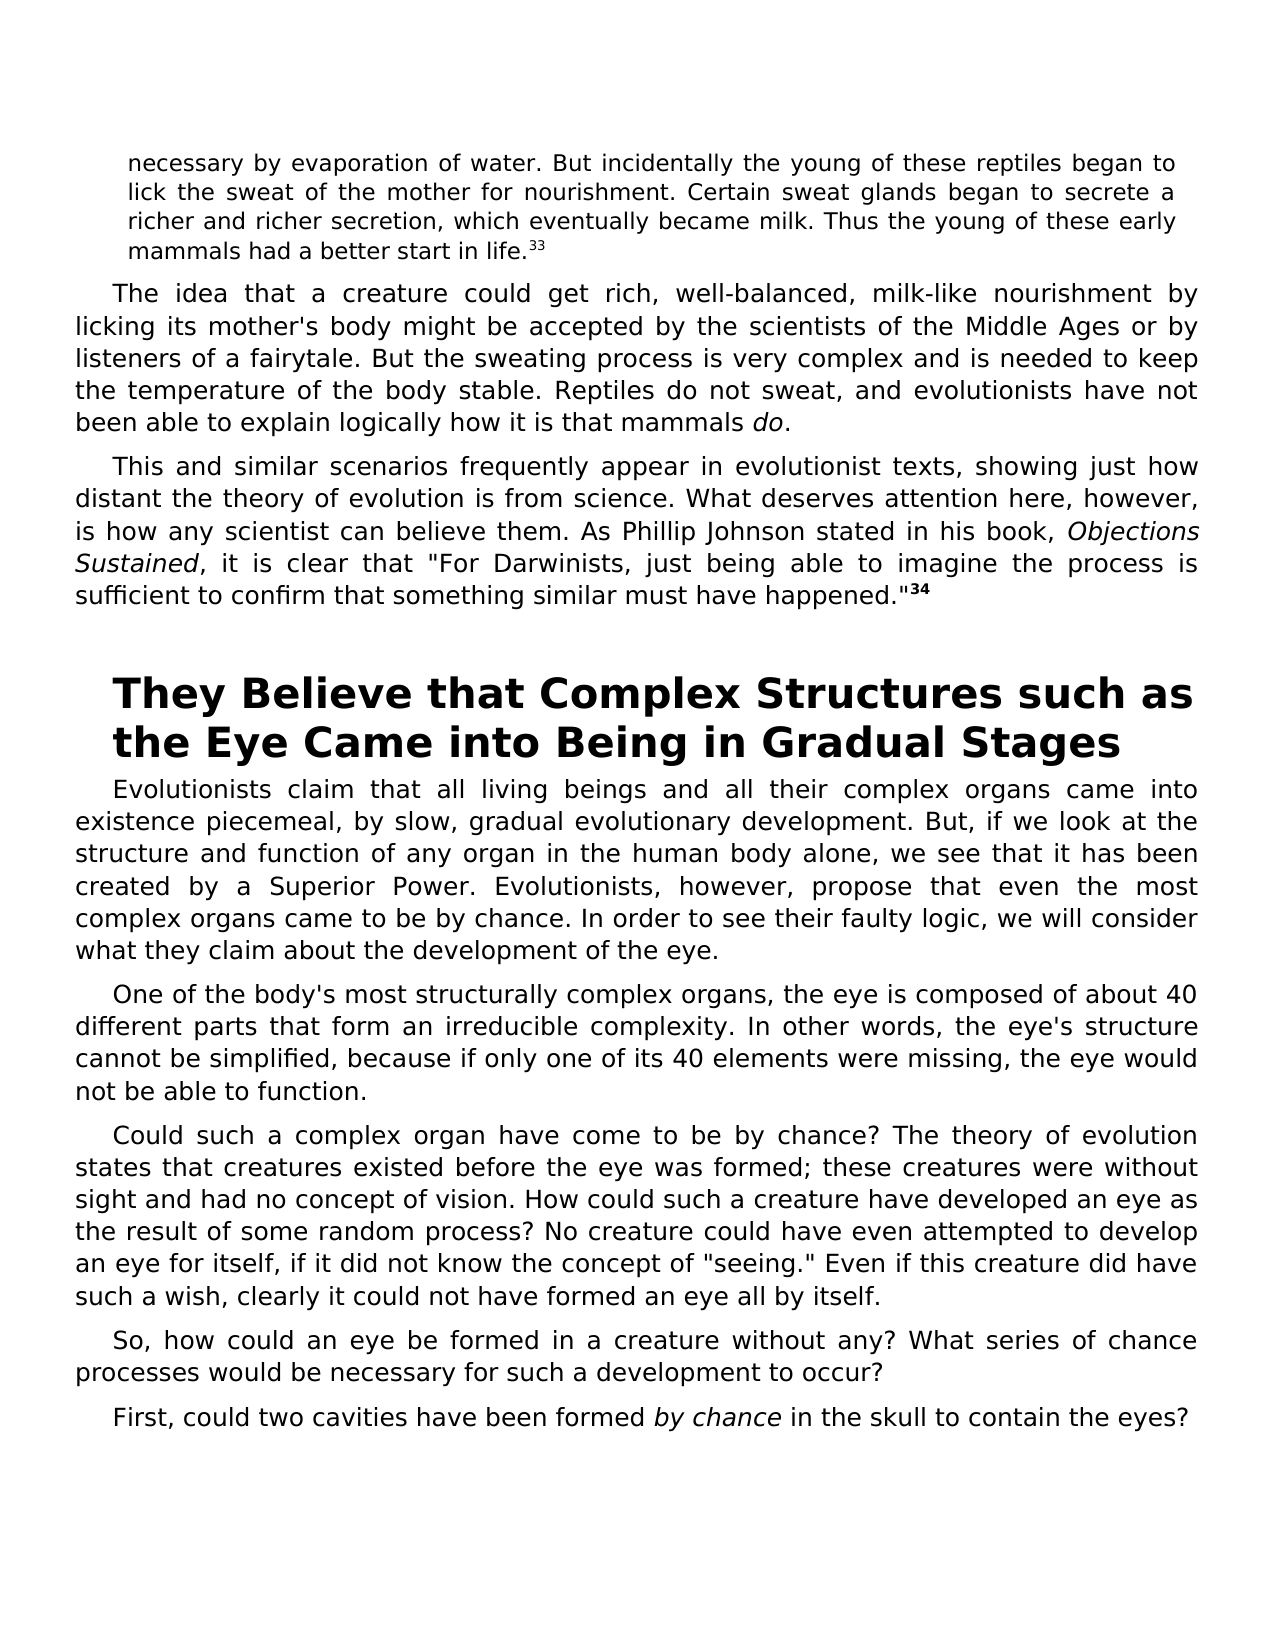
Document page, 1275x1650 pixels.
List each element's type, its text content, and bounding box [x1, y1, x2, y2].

text necessary by evaporation of water. But incidentally the young of these reptiles began to lick the sweat of the mother for nourishment. Certain sweat glands began to secrete a richer and richer secretion, which eventually became milk. Thus the young of these early mammals had a better start in life.33 [127, 150, 1177, 264]
text First, could two cavities have been formed by chance in the skull to contain the eyes? [75, 1403, 1200, 1432]
text Evolutionists claim that all living beings and all their complex organs came into existence piecemeal, by slow, gradual evolutionary development. But, if we look at the structure and function of any organ in the human body alone, we see that it has been created by a Superior Power. Evolutionists, however, propose that even the most complex organs came to be by chance. In order to see their faulty logic, we will consider what they claim about the development of the eye. [75, 775, 1200, 965]
text One of the body's most structurally complex organs, the eye is composed of about 40 different parts that form an irreducible complexity. In other words, the eye's structure cannot be simplified, because if only one of its 40 elements were missing, the eye would not be able to function. [75, 980, 1200, 1106]
subtitle They Believe that Complex Structures such as the Eye Came into Being in Gradual Stages [112, 670, 1200, 767]
text This and similar scenarios frequently appear in evolutionist texts, showing just how distant the theory of evolution is from science. What deserves attention here, however, is how any scientist can believe them. As Phillip Johnson stated in his book, Objections Sustained, it is clear that "For Darwinists, just being able to imagine the process is sufficient to confirm that something similar must have happened."34 [75, 452, 1200, 610]
text Could such a complex organ have come to be by chance? The theory of evolution states that creatures existed before the eye was formed; these creatures were without sight and had no concept of vision. How could such a creature have developed an eye as the result of some random process? No creature could have even attempted to develop an eye for itself, if it did not know the concept of "seeing." Even if this creature did have such a wish, clearly it could not have formed an eye all by itself. [75, 1121, 1200, 1311]
text The idea that a creature could get rich, well-balanced, milk-like nourishment by licking its mother's body might be accepted by the scientists of the Middle Ages or by listeners of a fairytale. But the sweating process is very complex and is needed to keep the temperature of the body stable. Reptiles do not sweat, and evolutionists have not been able to explain logically how it is that mammals do. [75, 279, 1200, 437]
text So, how could an eye be formed in a creature without any? What series of chance processes would be necessary for such a development to occur? [75, 1326, 1200, 1387]
